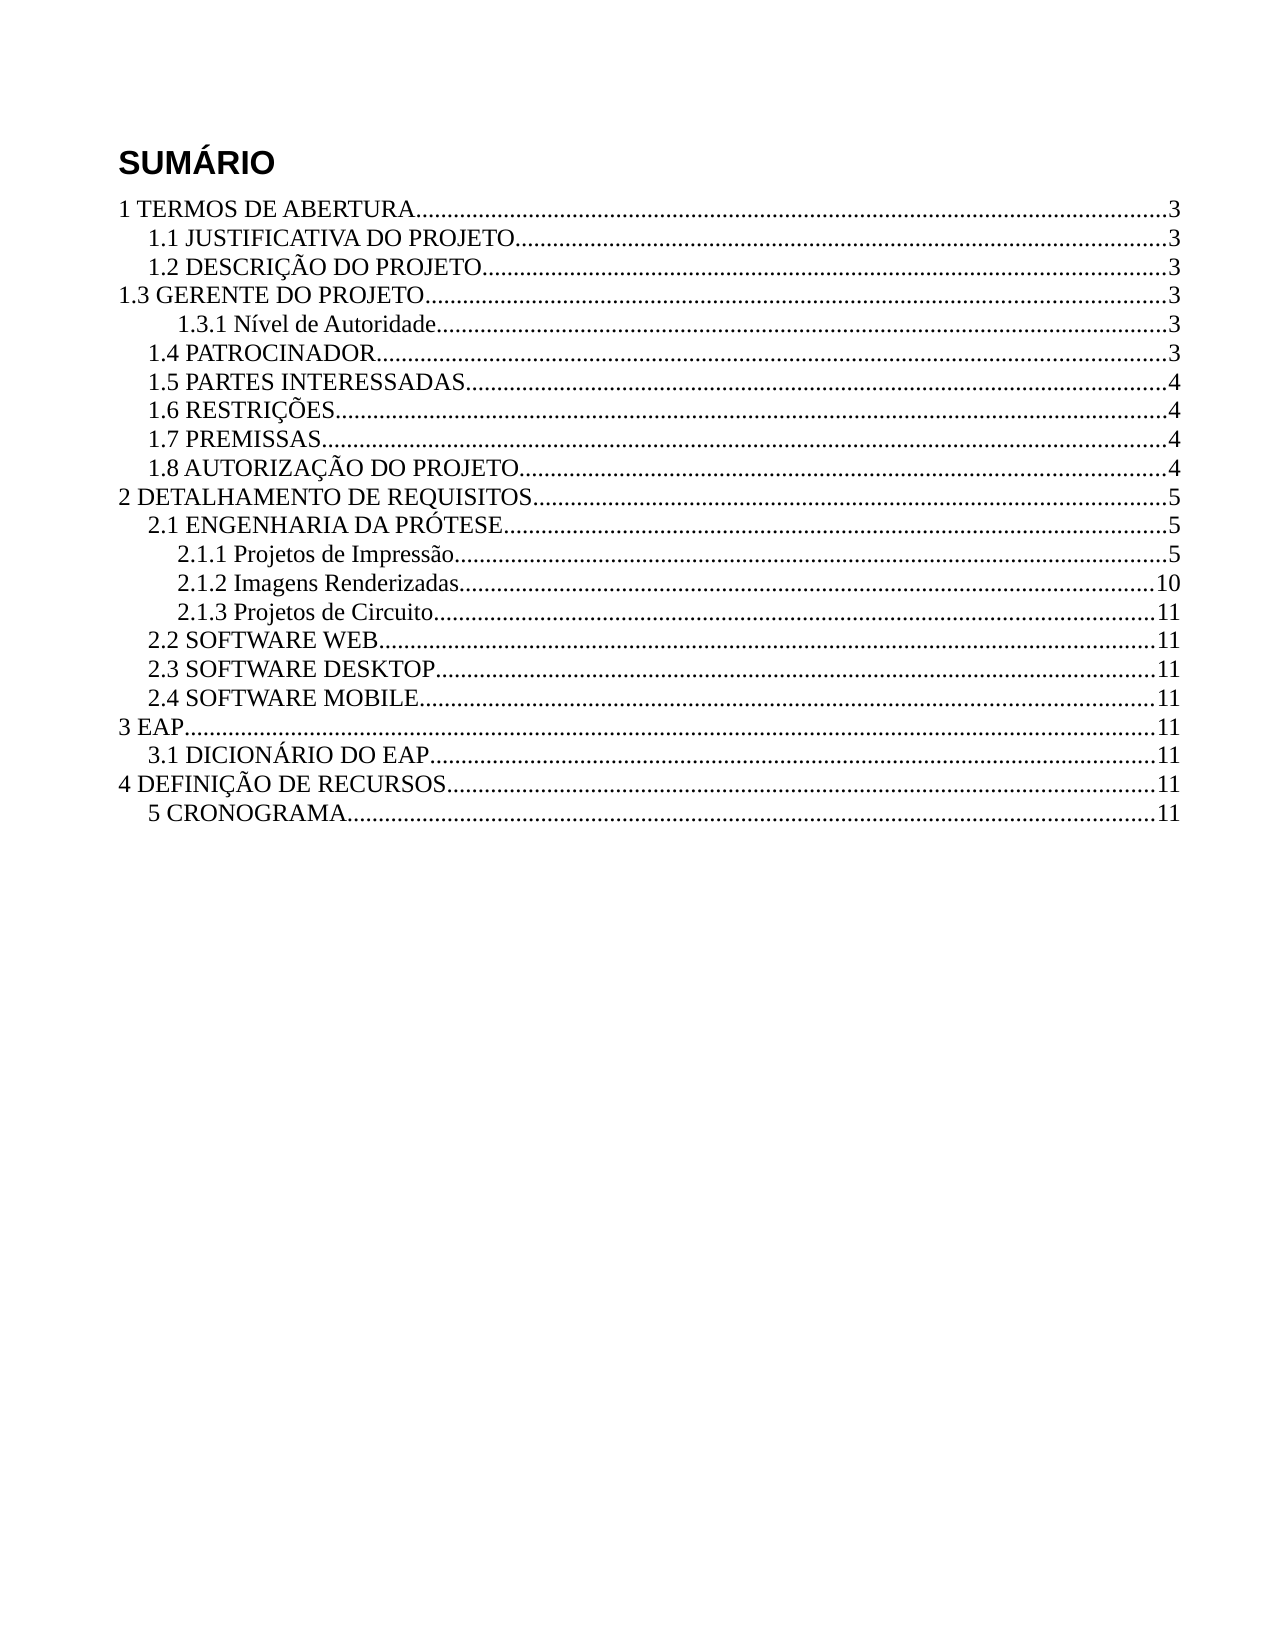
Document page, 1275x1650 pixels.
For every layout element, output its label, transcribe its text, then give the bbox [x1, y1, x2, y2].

subtitle SUMÁRIO [118, 143, 1181, 182]
text 2.1.1 Projetos de Impressão 5 [177, 539, 1181, 568]
text 1.7 PREMISSAS 4 [148, 424, 1181, 453]
text 2.1.2 Imagens Renderizadas 10 [177, 568, 1181, 597]
text 1.4 PATROCINADOR 3 [148, 338, 1181, 367]
text 2 DETALHAMENTO DE REQUISITOS 5 [118, 482, 1181, 510]
text 1.1 JUSTIFICATIVA DO PROJETO 3 [148, 223, 1181, 252]
text 1.8 AUTORIZAÇÃO DO PROJETO 4 [148, 453, 1181, 482]
text 2.4 SOFTWARE MOBILE 11 [148, 683, 1181, 712]
text 4 DEFINIÇÃO DE RECURSOS 11 [118, 769, 1181, 798]
text 1.3 GERENTE DO PROJETO 3 [118, 280, 1181, 309]
text 3 EAP 11 [118, 712, 1181, 740]
text 1.6 RESTRIÇÕES 4 [148, 395, 1181, 424]
text 3.1 DICIONÁRIO DO EAP 11 [148, 740, 1181, 769]
text 1.2 DESCRIÇÃO DO PROJETO 3 [148, 252, 1181, 280]
text 5 CRONOGRAMA 11 [148, 798, 1181, 827]
text 2.1 ENGENHARIA DA PRÓTESE 5 [148, 510, 1181, 539]
text 2.1.3 Projetos de Circuito 11 [177, 597, 1181, 625]
text 2.2 SOFTWARE WEB 11 [148, 625, 1181, 654]
text 1.3.1 Nível de Autoridade 3 [177, 309, 1181, 338]
text 1 TERMOS DE ABERTURA 3 [118, 194, 1181, 223]
text 1.5 PARTES INTERESSADAS 4 [148, 367, 1181, 395]
text 2.3 SOFTWARE DESKTOP 11 [148, 654, 1181, 683]
